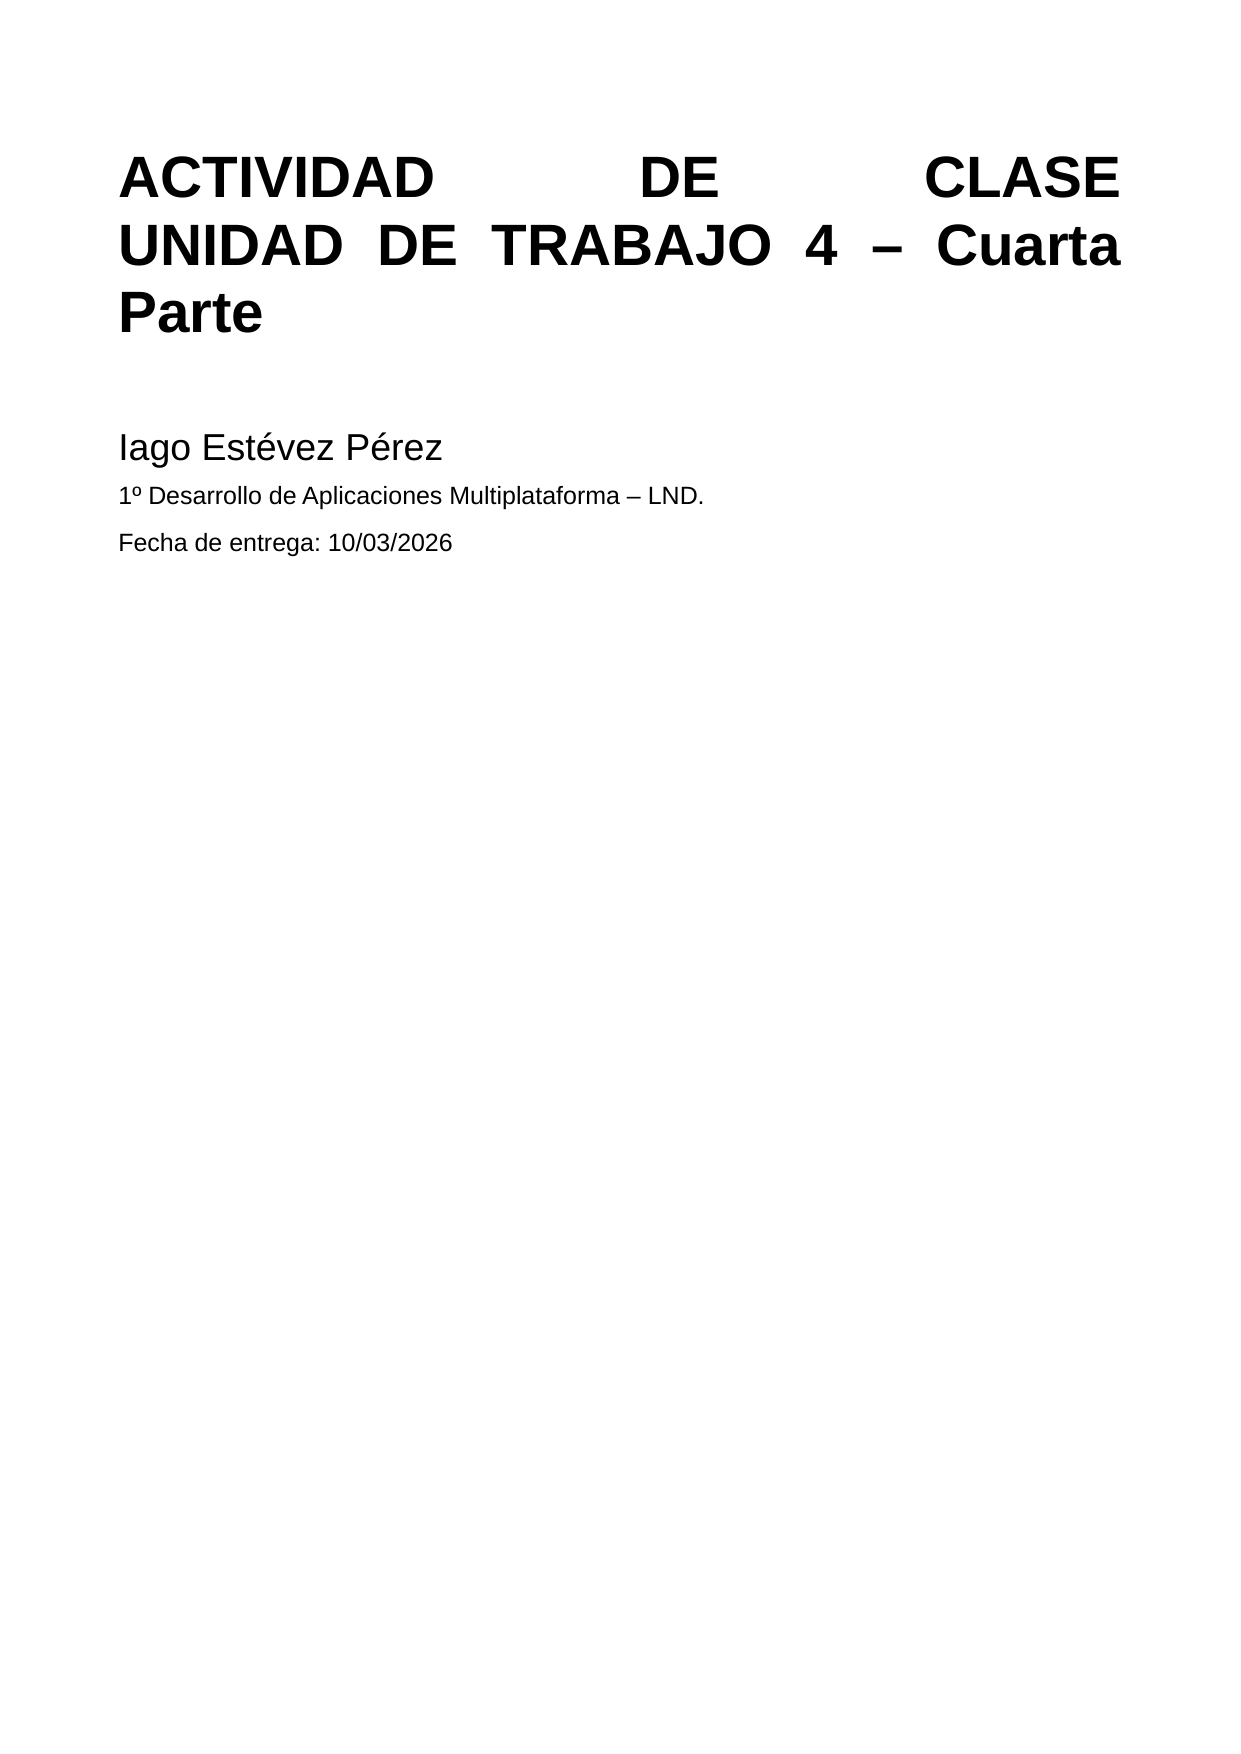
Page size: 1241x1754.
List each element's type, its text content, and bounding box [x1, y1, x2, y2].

text Fecha de entrega: 10/03/2026 [118, 528, 1122, 557]
text 1º Desarrollo de Aplicaciones Multiplataforma – LND. [118, 481, 1122, 509]
subtitle Iago Estévez Pérez [118, 425, 1122, 468]
title ACTIVIDAD DE CLASE UNIDAD DE TRABAJO 4 – Cuarta Parte [118, 143, 1122, 344]
